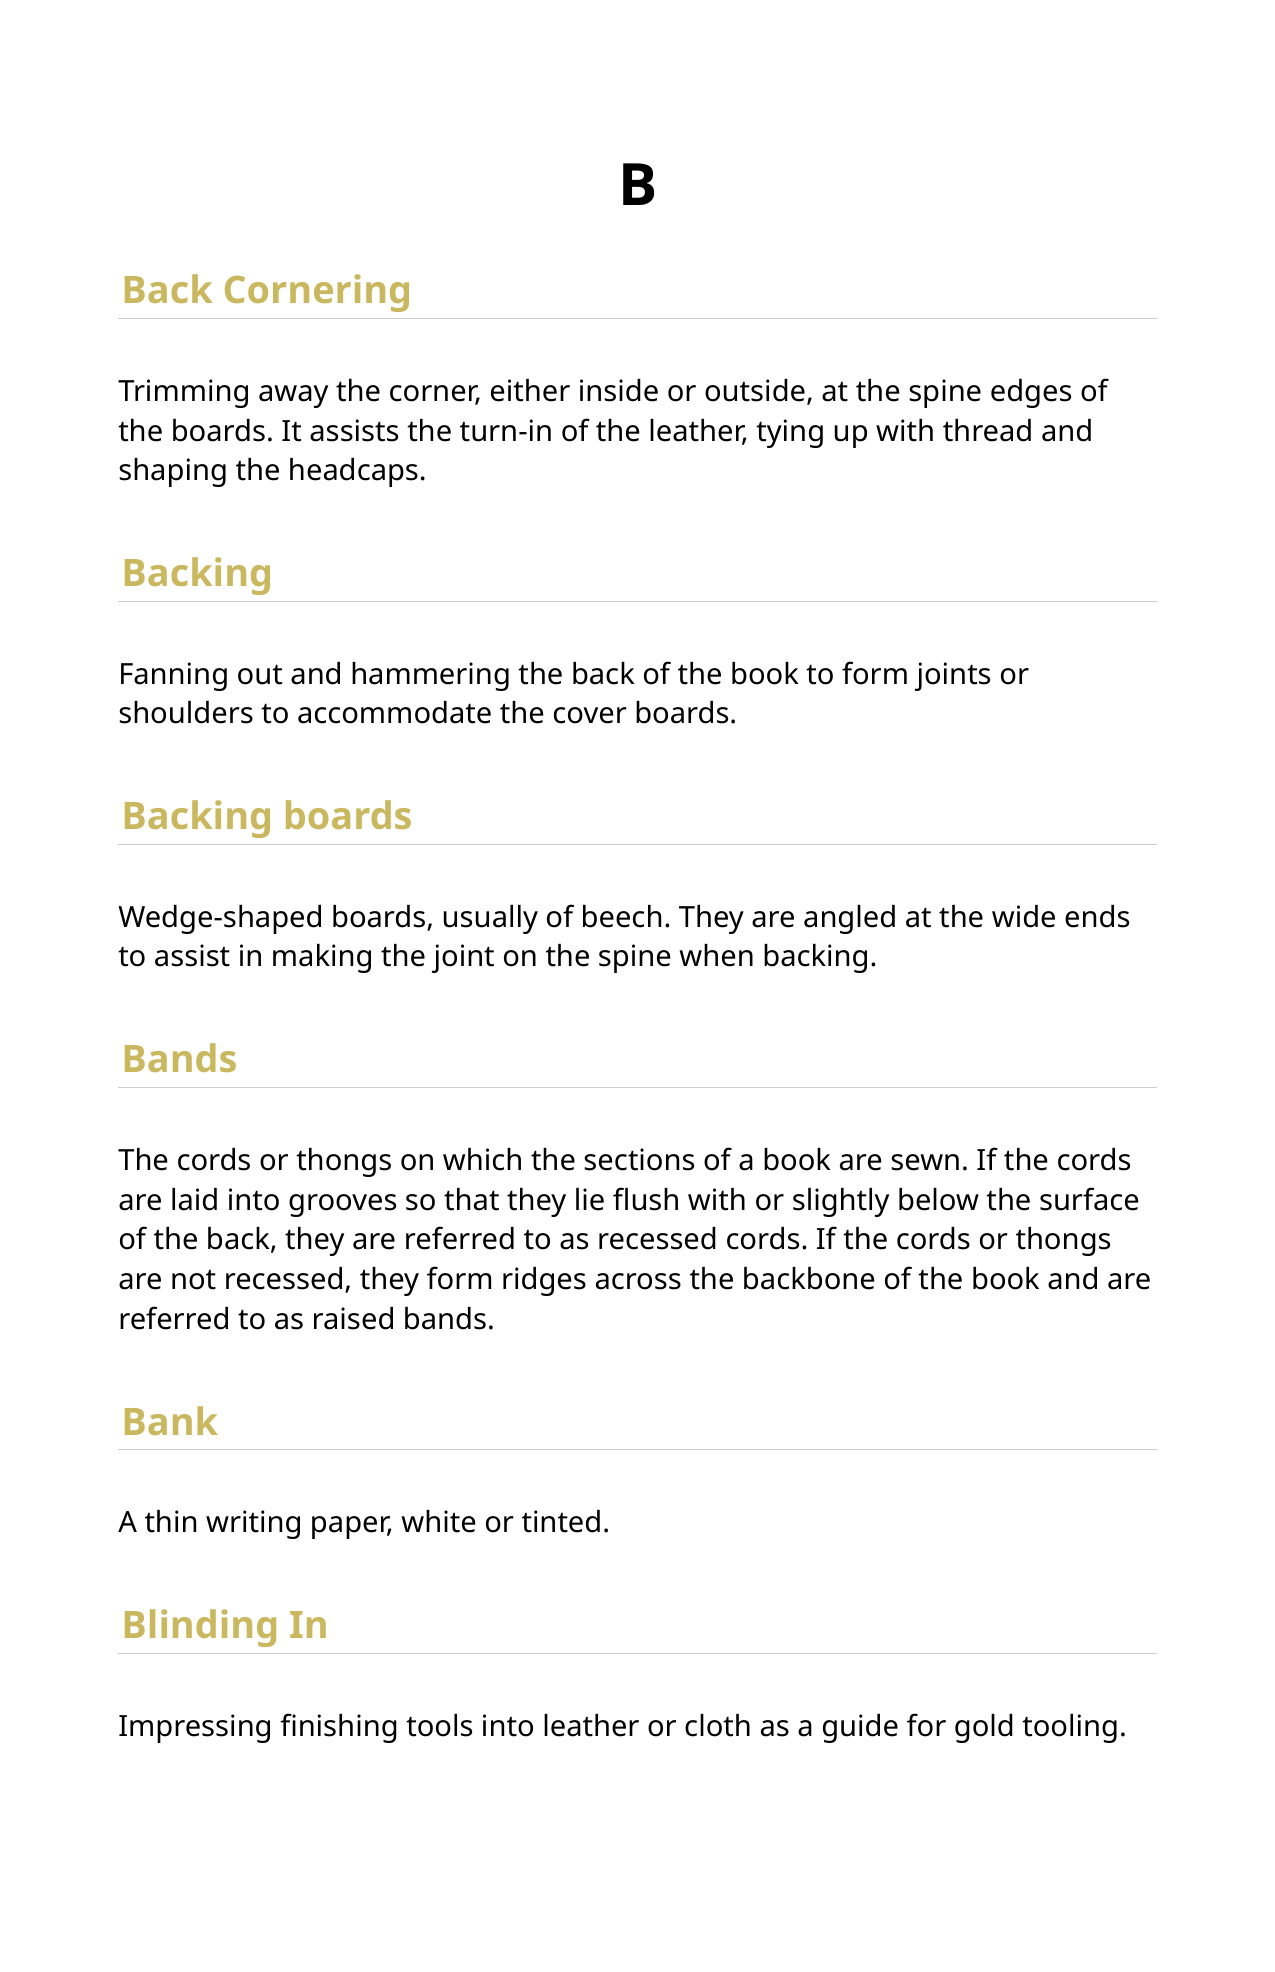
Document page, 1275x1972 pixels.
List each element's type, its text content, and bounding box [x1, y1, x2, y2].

table_header [118, 1654, 1157, 1705]
table_header Bank [118, 1366, 1157, 1449]
table_cell Impressing finishing tools into leather or cloth as a guide for gold tooling. [118, 1705, 1157, 1744]
table_cell The cords or thongs on which the sections of a book are sewn. If the cords are laid into grooves so that they lie flush with or slightly below the surface of the back, they are referred to as recessed cords. If the cords or thongs are not recessed, they form ridges across the backbone of the book and are referred to as raised bands. [118, 1139, 1157, 1338]
table_header Backing [118, 518, 1157, 601]
table_header [118, 1088, 1157, 1139]
table_header Backing boards [118, 761, 1157, 844]
table_header Back Cornering [118, 235, 1157, 318]
table_header [118, 1450, 1157, 1501]
table_header Bands [118, 1004, 1157, 1087]
table_cell Trimming away the corner, either inside or outside, at the spine edges of the boards. It assists the turn-in of the leather, tying up with thread and shaping the headcaps. [118, 370, 1157, 489]
table_header Blinding In [118, 1570, 1157, 1653]
table_cell A thin writing paper, white or tinted. [118, 1501, 1157, 1541]
table_header [118, 845, 1157, 896]
title B [118, 143, 1157, 223]
table_cell Wedge-shaped boards, usually of beech. They are angled at the wide ends to assist in making the joint on the spine when backing. [118, 896, 1157, 975]
table_cell Fanning out and hammering the back of the book to form joints or shoulders to accommodate the cover boards. [118, 653, 1157, 732]
table_header [118, 319, 1157, 370]
table_header [118, 602, 1157, 653]
